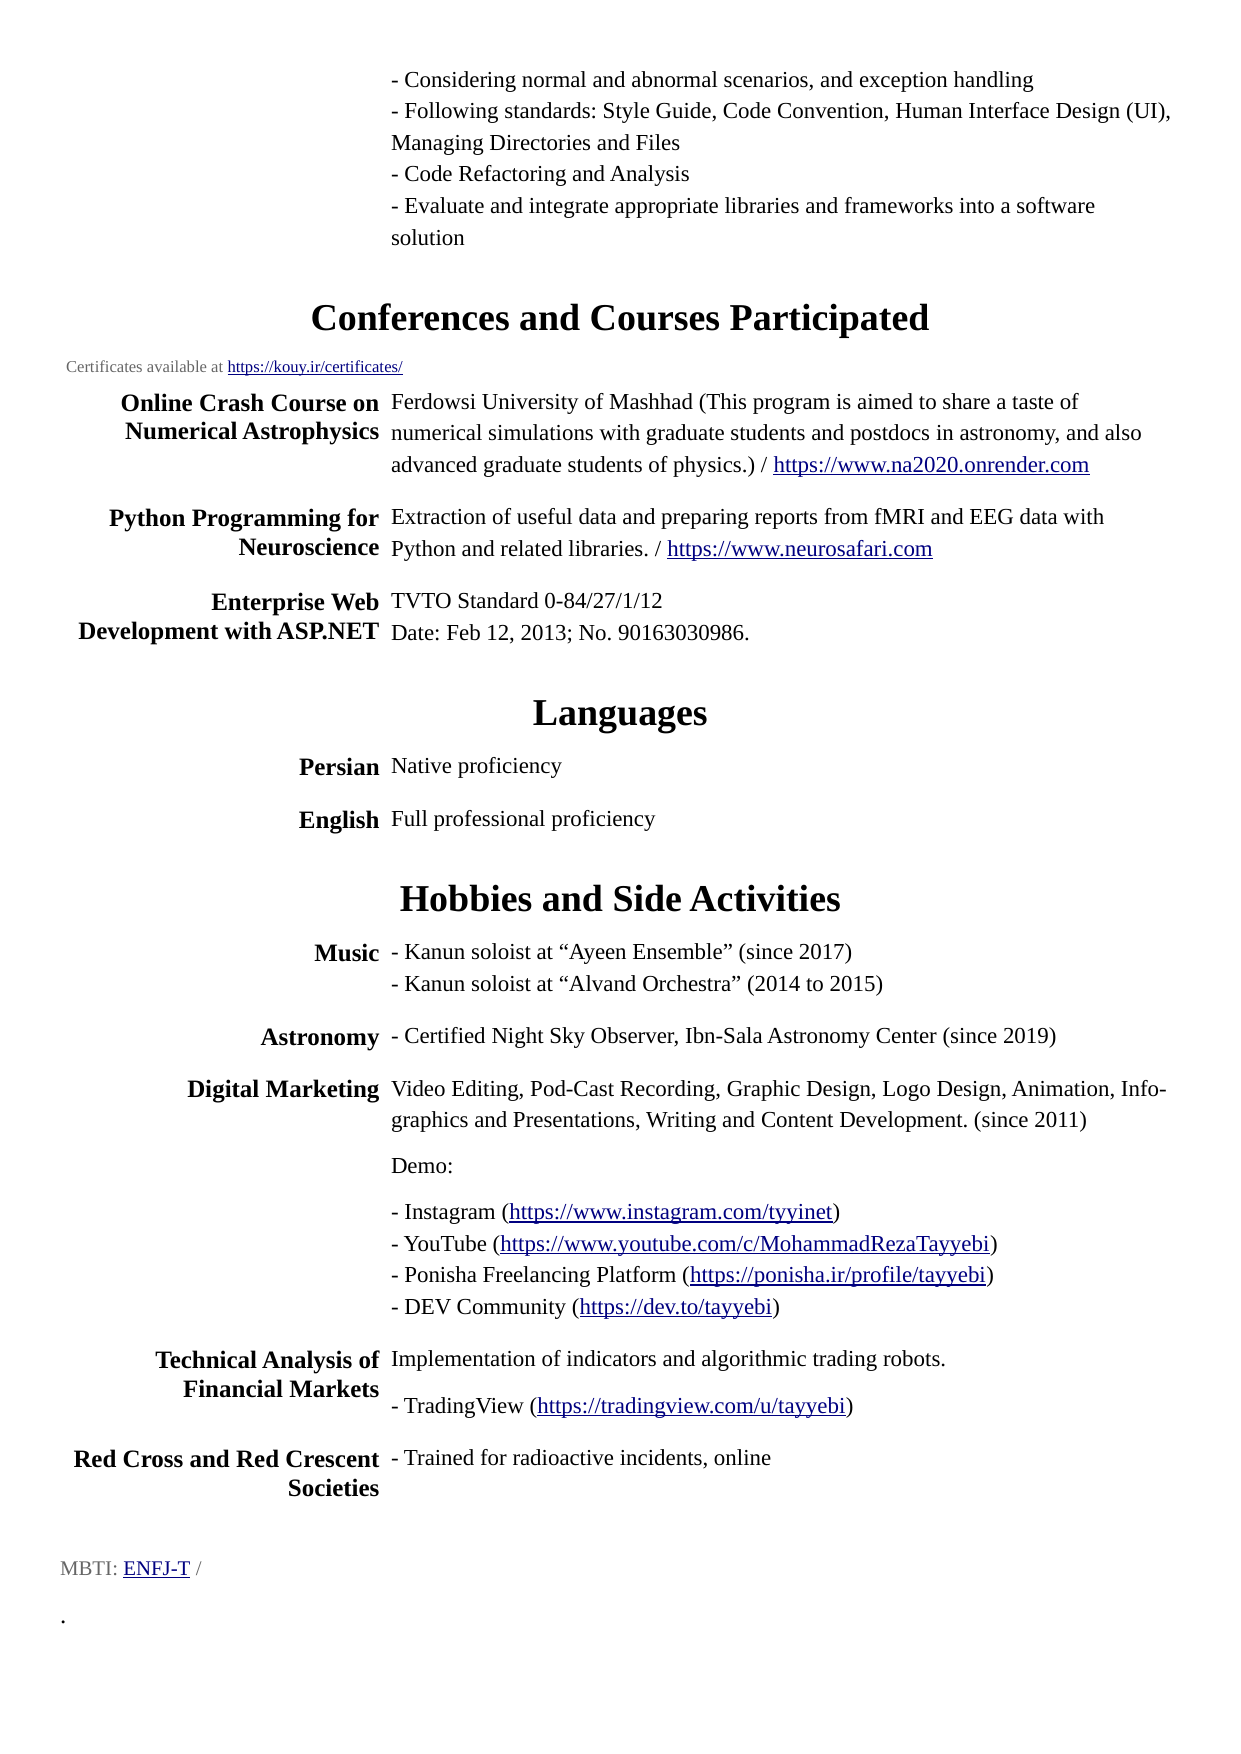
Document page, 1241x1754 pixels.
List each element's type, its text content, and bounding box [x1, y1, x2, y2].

table_cell Astronomy [60, 1016, 385, 1069]
table_cell Extraction of useful data and preparing reports from fMRI and EEG data with Python and related libraries. / https://www.neurosafari.com [385, 498, 1180, 581]
table_cell TVTO Standard 0-84/27/1/12 Date: Feb 12, 2013; No. 90163030986. [385, 581, 1180, 665]
table_cell Video Editing, Pod-Cast Recording, Graphic Design, Logo Design, Animation, Info-graphics and Presentations, Writing and Content Development. (since 2011) Demo: - Instagram (https://www.instagram.com/tyyinet) - YouTube (https://www.youtube.com/c/MohammadRezaTayyebi) - Ponisha Freelancing Platform (https://ponisha.ir/profile/tayyebi) - DEV Community (https://dev.to/tayyebi) [385, 1069, 1180, 1340]
table_cell Enterprise Web Development with ASP.NET [60, 581, 385, 665]
table_cell Python Programming for Neuroscience [60, 498, 385, 581]
table_cell Ferdowsi University of Mashhad (This program is aimed to share a taste of numerical simulations with graduate students and postdocs in astronomy, and also advanced graduate students of physics.) / https://www.na2020.onrender.com [385, 382, 1180, 497]
text MBTI: ENFJ-T / [60, 1556, 1180, 1580]
text . [60, 1600, 1180, 1628]
table_cell [60, 60, 385, 270]
table_cell Digital Marketing [60, 1069, 385, 1340]
table_cell Red Cross and Red Crescent Societies [60, 1438, 385, 1507]
table_header Music [60, 933, 385, 1016]
table_header Native proficiency [385, 747, 1180, 799]
table_cell - Certified Night Sky Observer, Ibn-Sala Astronomy Center (since 2019) [385, 1016, 1180, 1069]
subtitle Conferences and Courses Participated [60, 295, 1180, 339]
table_cell - Considering normal and abnormal scenarios, and exception handling - Following standards: Style Guide, Code Convention, Human Interface Design (UI), Managing Directories and Files - Code Refactoring and Analysis - Evaluate and integrate appropriate libraries and frameworks into a software solution [385, 60, 1180, 270]
table_cell Online Crash Course on Numerical Astrophysics [60, 382, 385, 497]
table_cell Full professional proficiency [385, 799, 1180, 851]
table_header Certificates available at https://kouy.ir/certificates/ [60, 351, 1180, 382]
table_cell Implementation of indicators and algorithmic trading robots. - TradingView (https://tradingview.com/u/tayyebi) [385, 1340, 1180, 1438]
table_cell - Trained for radioactive incidents, online [385, 1438, 1180, 1507]
subtitle Hobbies and Side Activities [60, 876, 1180, 920]
table_cell Technical Analysis of Financial Markets [60, 1340, 385, 1438]
table_header - Kanun soloist at “Ayeen Ensemble” (since 2017) - Kanun soloist at “Alvand Orchestra” (2014 to 2015) [385, 933, 1180, 1016]
table_header Persian [60, 747, 385, 799]
table_cell English [60, 799, 385, 851]
subtitle Languages [60, 690, 1180, 734]
